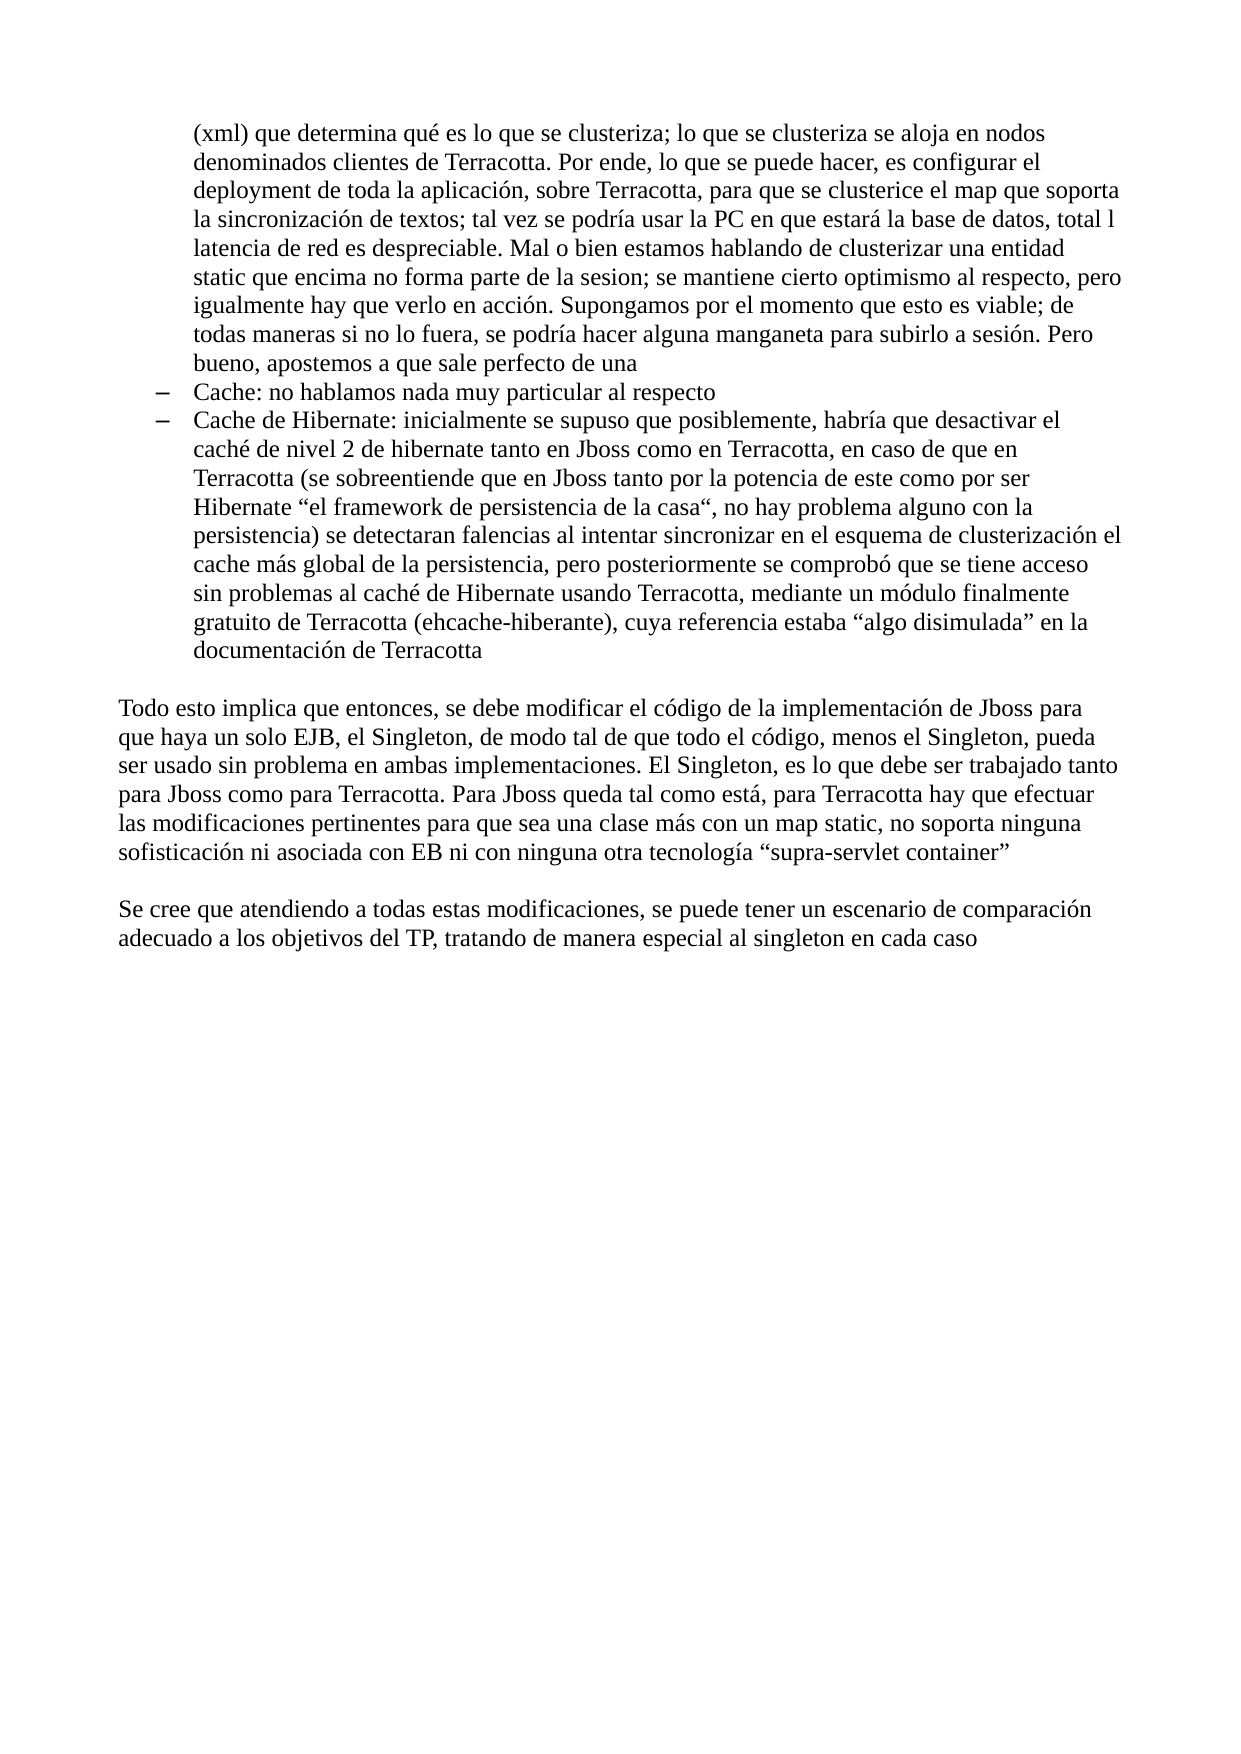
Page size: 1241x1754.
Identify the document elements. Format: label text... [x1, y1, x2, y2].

text Todo esto implica que entonces, se debe modificar el código de la implementación de Jboss para que haya un solo EJB, el Singleton, de modo tal de que todo el código, menos el Singleton, pueda ser usado sin problema en ambas implementaciones. El Singleton, es lo que debe ser trabajado tanto para Jboss como para Terracotta. Para Jboss queda tal como está, para Terracotta hay que efectuar las modificaciones pertinentes para que sea una clase más con un map static, no soporta ninguna sofisticación ni asociada con EB ni con ninguna otra tecnología “supra-servlet container” [118, 693, 1122, 866]
list Cache: no hablamos nada muy particular al respecto [156, 377, 1122, 406]
text Se cree que atendiendo a todas estas modificaciones, se puede tener un escenario de comparación adecuado a los objetivos del TP, tratando de manera especial al singleton en cada caso [118, 894, 1122, 952]
list (xml) que determina qué es lo que se clusteriza; lo que se clusteriza se aloja en nodos denominados clientes de Terracotta. Por ende, lo que se puede hacer, es configurar el deployment de toda la aplicación, sobre Terracotta, para que se clusterice el map que soporta la sincronización de textos; tal vez se podría usar la PC en que estará la base de datos, total l latencia de red es despreciable. Mal o bien estamos hablando de clusterizar una entidad static que encima no forma parte de la sesion; se mantiene cierto optimismo al respecto, pero igualmente hay que verlo en acción. Supongamos por el momento que esto es viable; de todas maneras si no lo fuera, se podría hacer alguna manganeta para subirlo a sesión. Pero bueno, apostemos a que sale perfecto de una [156, 118, 1122, 377]
list Cache de Hibernate: inicialmente se supuso que posiblemente, habría que desactivar el caché de nivel 2 de hibernate tanto en Jboss como en Terracotta, en caso de que en Terracotta (se sobreentiende que en Jboss tanto por la potencia de este como por ser Hibernate “el framework de persistencia de la casa“, no hay problema alguno con la persistencia) se detectaran falencias al intentar sincronizar en el esquema de clusterización el cache más global de la persistencia, pero posteriormente se comprobó que se tiene acceso sin problemas al caché de Hibernate usando Terracotta, mediante un módulo finalmente gratuito de Terracotta (ehcache-hiberante), cuya referencia estaba “algo disimulada” en la documentación de Terracotta [156, 406, 1122, 664]
